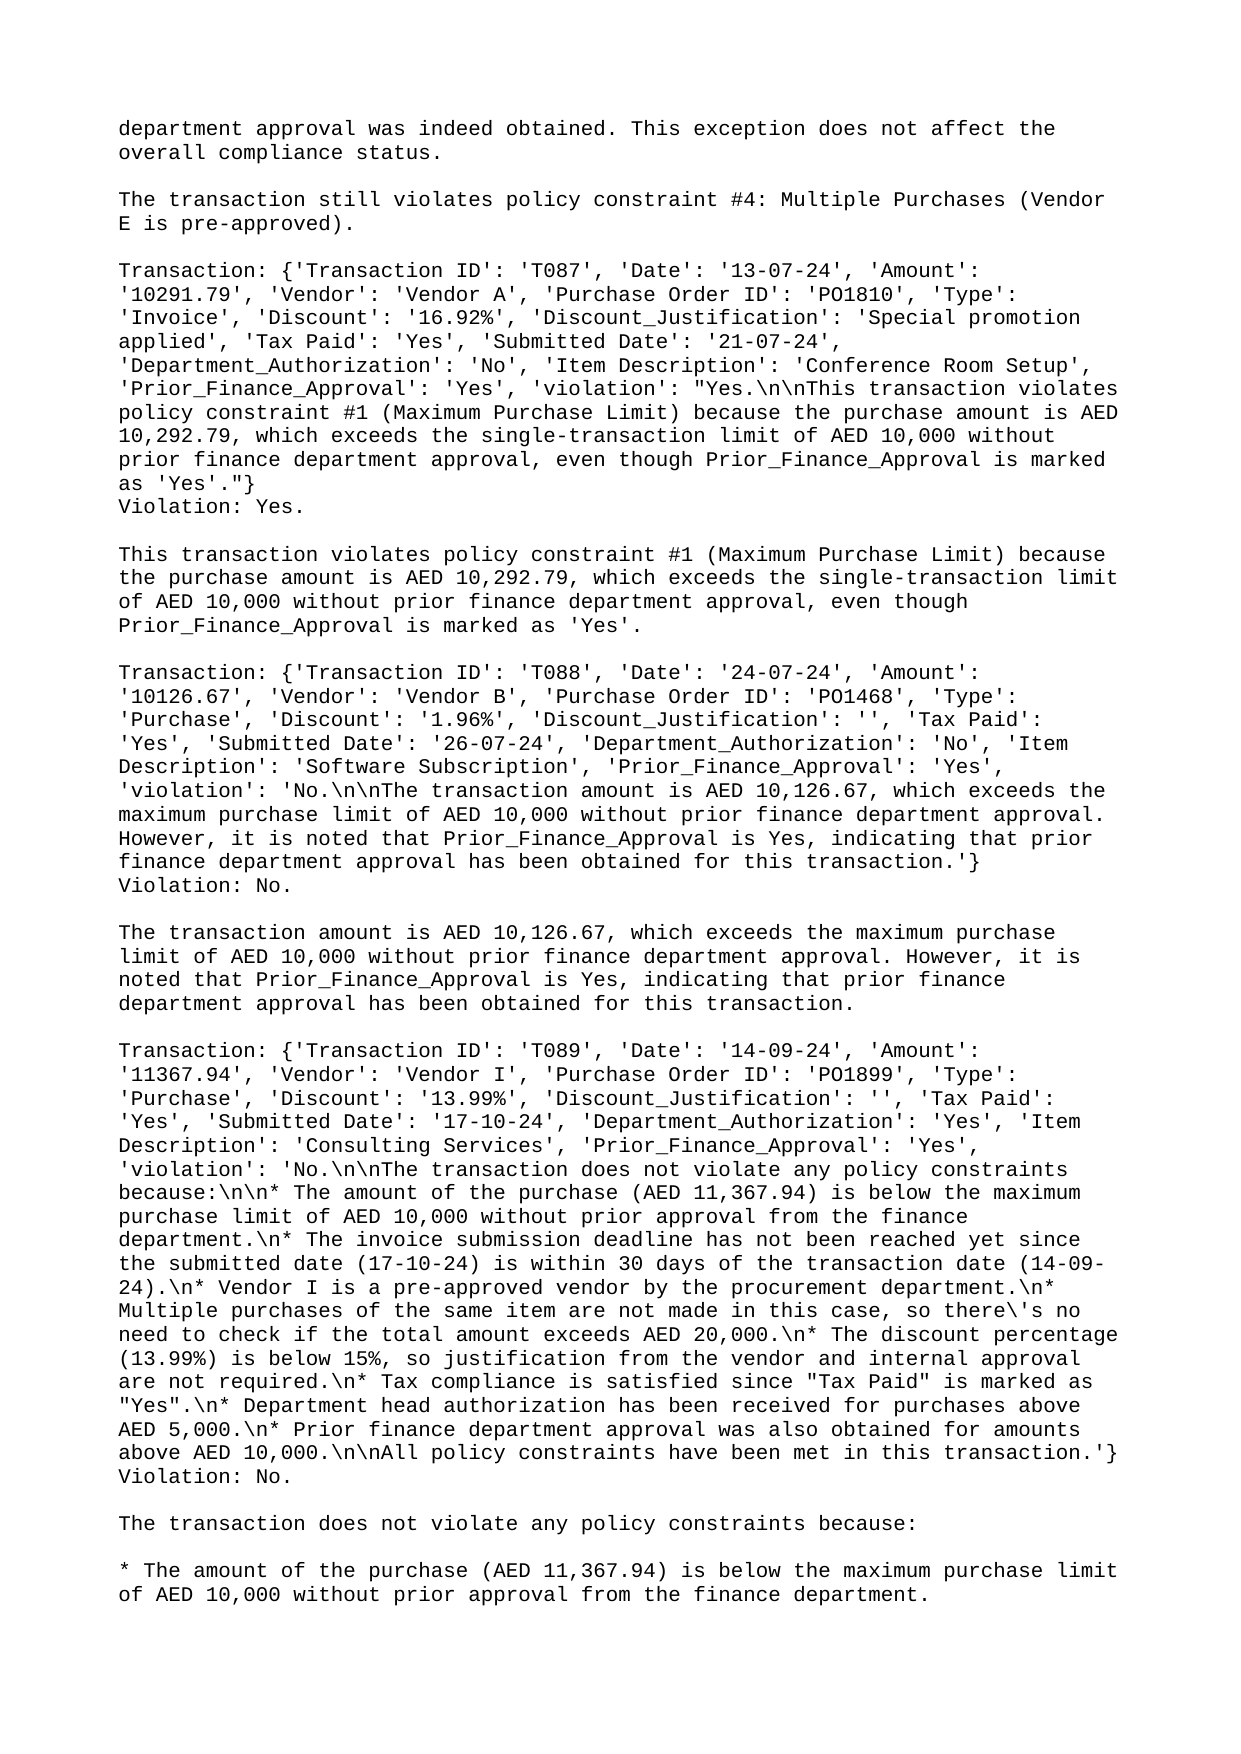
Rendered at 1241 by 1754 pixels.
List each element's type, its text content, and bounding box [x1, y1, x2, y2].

text The transaction still violates policy constraint #4: Multiple Purchases (Vendor E is pre-approved). [118, 189, 1122, 236]
text This transaction violates policy constraint #1 (Maximum Purchase Limit) because the purchase amount is AED 10,292.79, which exceeds the single-transaction limit of AED 10,000 without prior finance department approval, even though Prior_Finance_Approval is marked as 'Yes'. [118, 544, 1122, 638]
text Violation: No. [118, 875, 1122, 898]
text Transaction: {'Transaction ID': 'T087', 'Date': '13-07-24', 'Amount': '10291.79', 'Vendor': 'Vendor A', 'Purchase Order ID': 'PO1810', 'Type': 'Invoice', 'Discount': '16.92%', 'Discount_Justification': 'Special promotion applied', 'Tax Paid': 'Yes', 'Submitted Date': '21-07-24', 'Department_Authorization': 'No', 'Item Description': 'Conference Room Setup', 'Prior_Finance_Approval': 'Yes', 'violation': "Yes.\n\nThis transaction violates policy constraint #1 (Maximum Purchase Limit) because the purchase amount is AED 10,292.79, which exceeds the single-transaction limit of AED 10,000 without prior finance department approval, even though Prior_Finance_Approval is marked as 'Yes'."} [118, 260, 1122, 496]
text The transaction amount is AED 10,126.67, which exceeds the maximum purchase limit of AED 10,000 without prior finance department approval. However, it is noted that Prior_Finance_Approval is Yes, indicating that prior finance department approval has been obtained for this transaction. [118, 922, 1122, 1017]
text department approval was indeed obtained. This exception does not affect the overall compliance status. [118, 118, 1122, 165]
text The transaction does not violate any policy constraints because: [118, 1513, 1122, 1537]
text * The amount of the purchase (AED 11,367.94) is below the maximum purchase limit of AED 10,000 without prior approval from the finance department. [118, 1561, 1122, 1608]
text Transaction: {'Transaction ID': 'T088', 'Date': '24-07-24', 'Amount': '10126.67', 'Vendor': 'Vendor B', 'Purchase Order ID': 'PO1468', 'Type': 'Purchase', 'Discount': '1.96%', 'Discount_Justification': '', 'Tax Paid': 'Yes', 'Submitted Date': '26-07-24', 'Department_Authorization': 'No', 'Item Description': 'Software Subscription', 'Prior_Finance_Approval': 'Yes', 'violation': 'No.\n\nThe transaction amount is AED 10,126.67, which exceeds the maximum purchase limit of AED 10,000 without prior finance department approval. However, it is noted that Prior_Finance_Approval is Yes, indicating that prior finance department approval has been obtained for this transaction.'} [118, 662, 1122, 875]
text Transaction: {'Transaction ID': 'T089', 'Date': '14-09-24', 'Amount': '11367.94', 'Vendor': 'Vendor I', 'Purchase Order ID': 'PO1899', 'Type': 'Purchase', 'Discount': '13.99%', 'Discount_Justification': '', 'Tax Paid': 'Yes', 'Submitted Date': '17-10-24', 'Department_Authorization': 'Yes', 'Item Description': 'Consulting Services', 'Prior_Finance_Approval': 'Yes', 'violation': 'No.\n\nThe transaction does not violate any policy constraints because:\n\n* The amount of the purchase (AED 11,367.94) is below the maximum purchase limit of AED 10,000 without prior approval from the finance department.\n* The invoice submission deadline has not been reached yet since the submitted date (17-10-24) is within 30 days of the transaction date (14-09-24).\n* Vendor I is a pre-approved vendor by the procurement department.\n* Multiple purchases of the same item are not made in this case, so there\'s no need to check if the total amount exceeds AED 20,000.\n* The discount percentage (13.99%) is below 15%, so justification from the vendor and internal approval are not required.\n* Tax compliance is satisfied since "Tax Paid" is marked as "Yes".\n* Department head authorization has been received for purchases above AED 5,000.\n* Prior finance department approval was also obtained for amounts above AED 10,000.\n\nAll policy constraints have been met in this transaction.'} [118, 1040, 1122, 1466]
text Violation: No. [118, 1466, 1122, 1489]
text Violation: Yes. [118, 496, 1122, 520]
